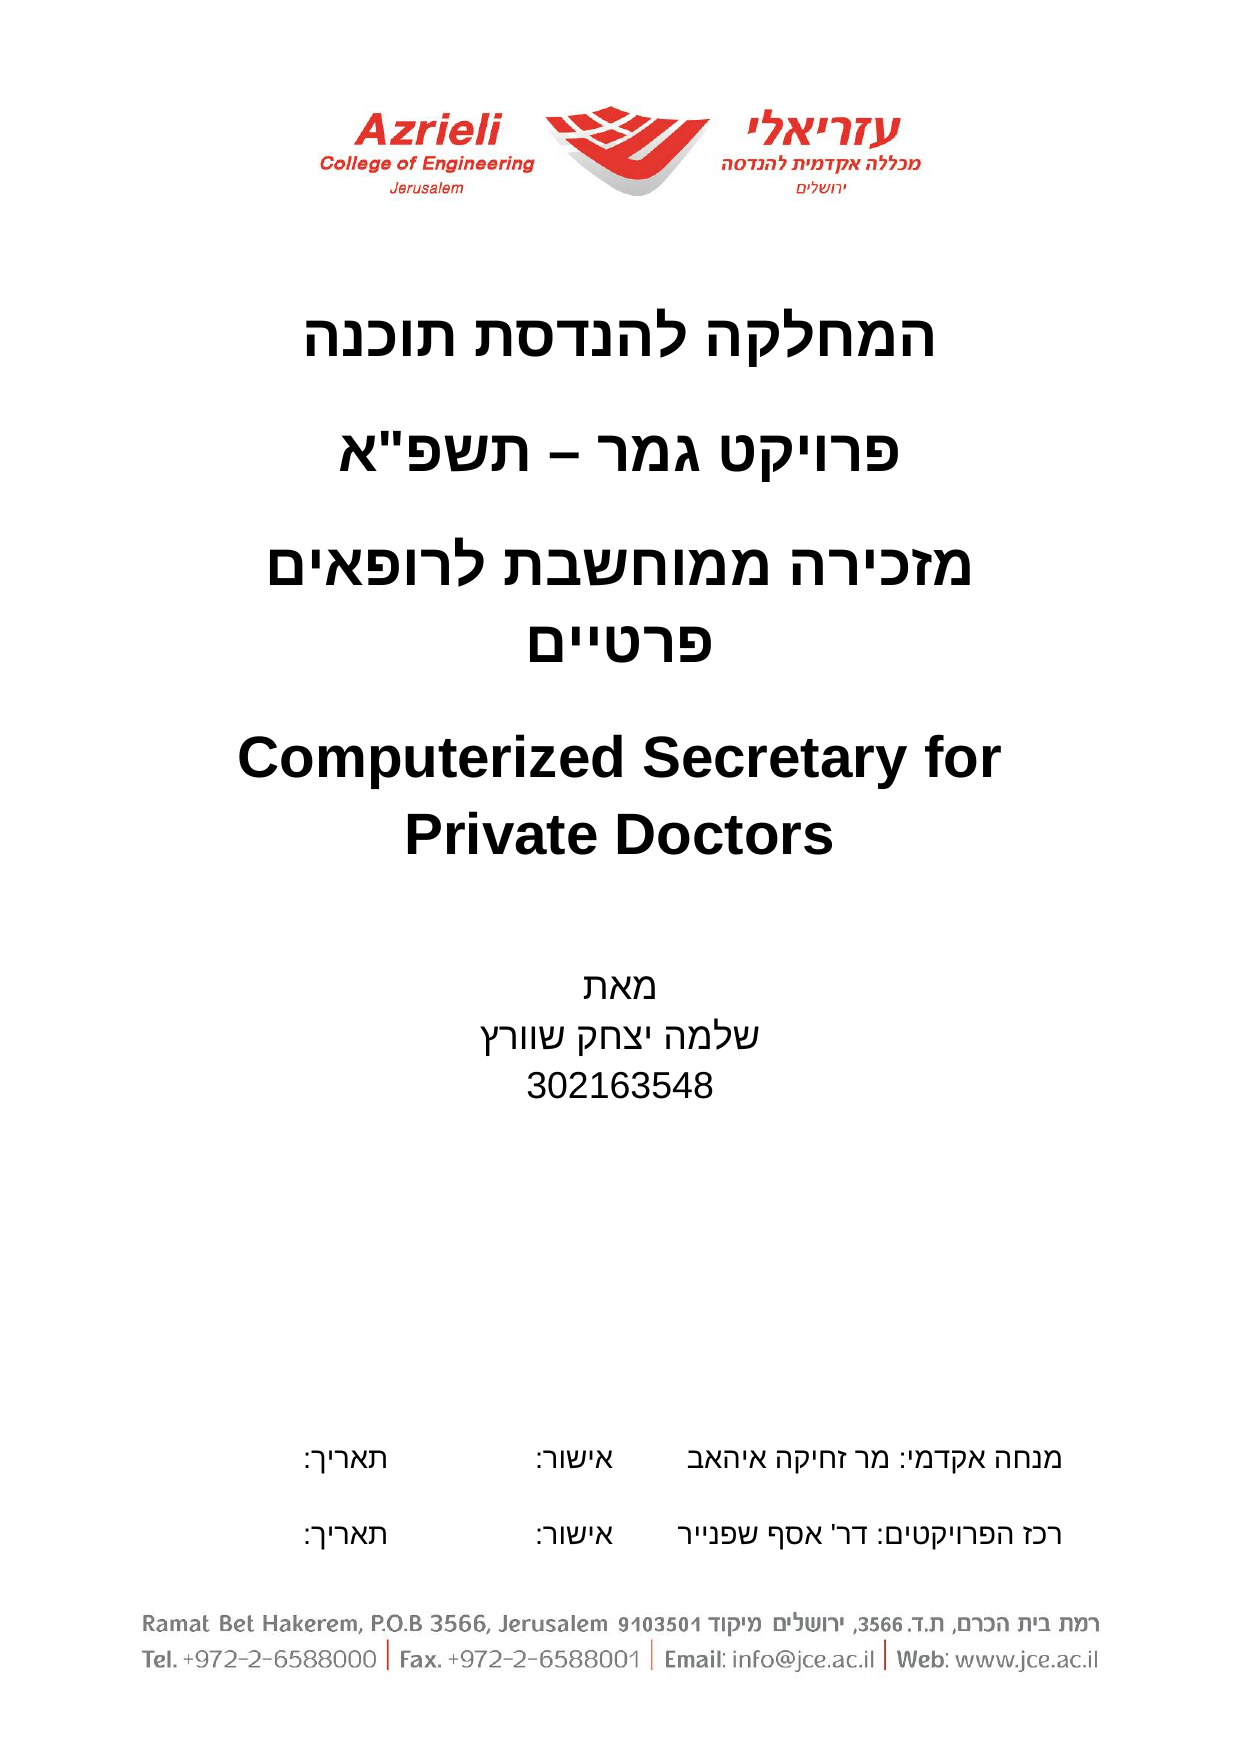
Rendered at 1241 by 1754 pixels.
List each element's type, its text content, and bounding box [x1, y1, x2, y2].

title Computerized Secretary for Private Doctors [177, 723, 1063, 867]
picture [42, 44, 1199, 221]
subtitle מנחה אקדמי: מר זחיקה איהאב אישור: תאריך: [177, 1441, 1063, 1475]
subtitle 302163548 [177, 1063, 1063, 1107]
title מזכירה ממוחשבת לרופאים פרטיים [177, 531, 1063, 675]
title המחלקה להנדסת תוכנה [177, 302, 1063, 369]
subtitle רכז הפרויקטים: דר' אסף שפנייר אישור: תאריך: [177, 1517, 1063, 1551]
title פרויקט גמר – תשפ"א [177, 416, 1063, 483]
subtitle מאת [177, 964, 1063, 1007]
subtitle שלמה יצחק שוורץ [177, 1014, 1063, 1057]
picture [107, 1593, 1133, 1702]
